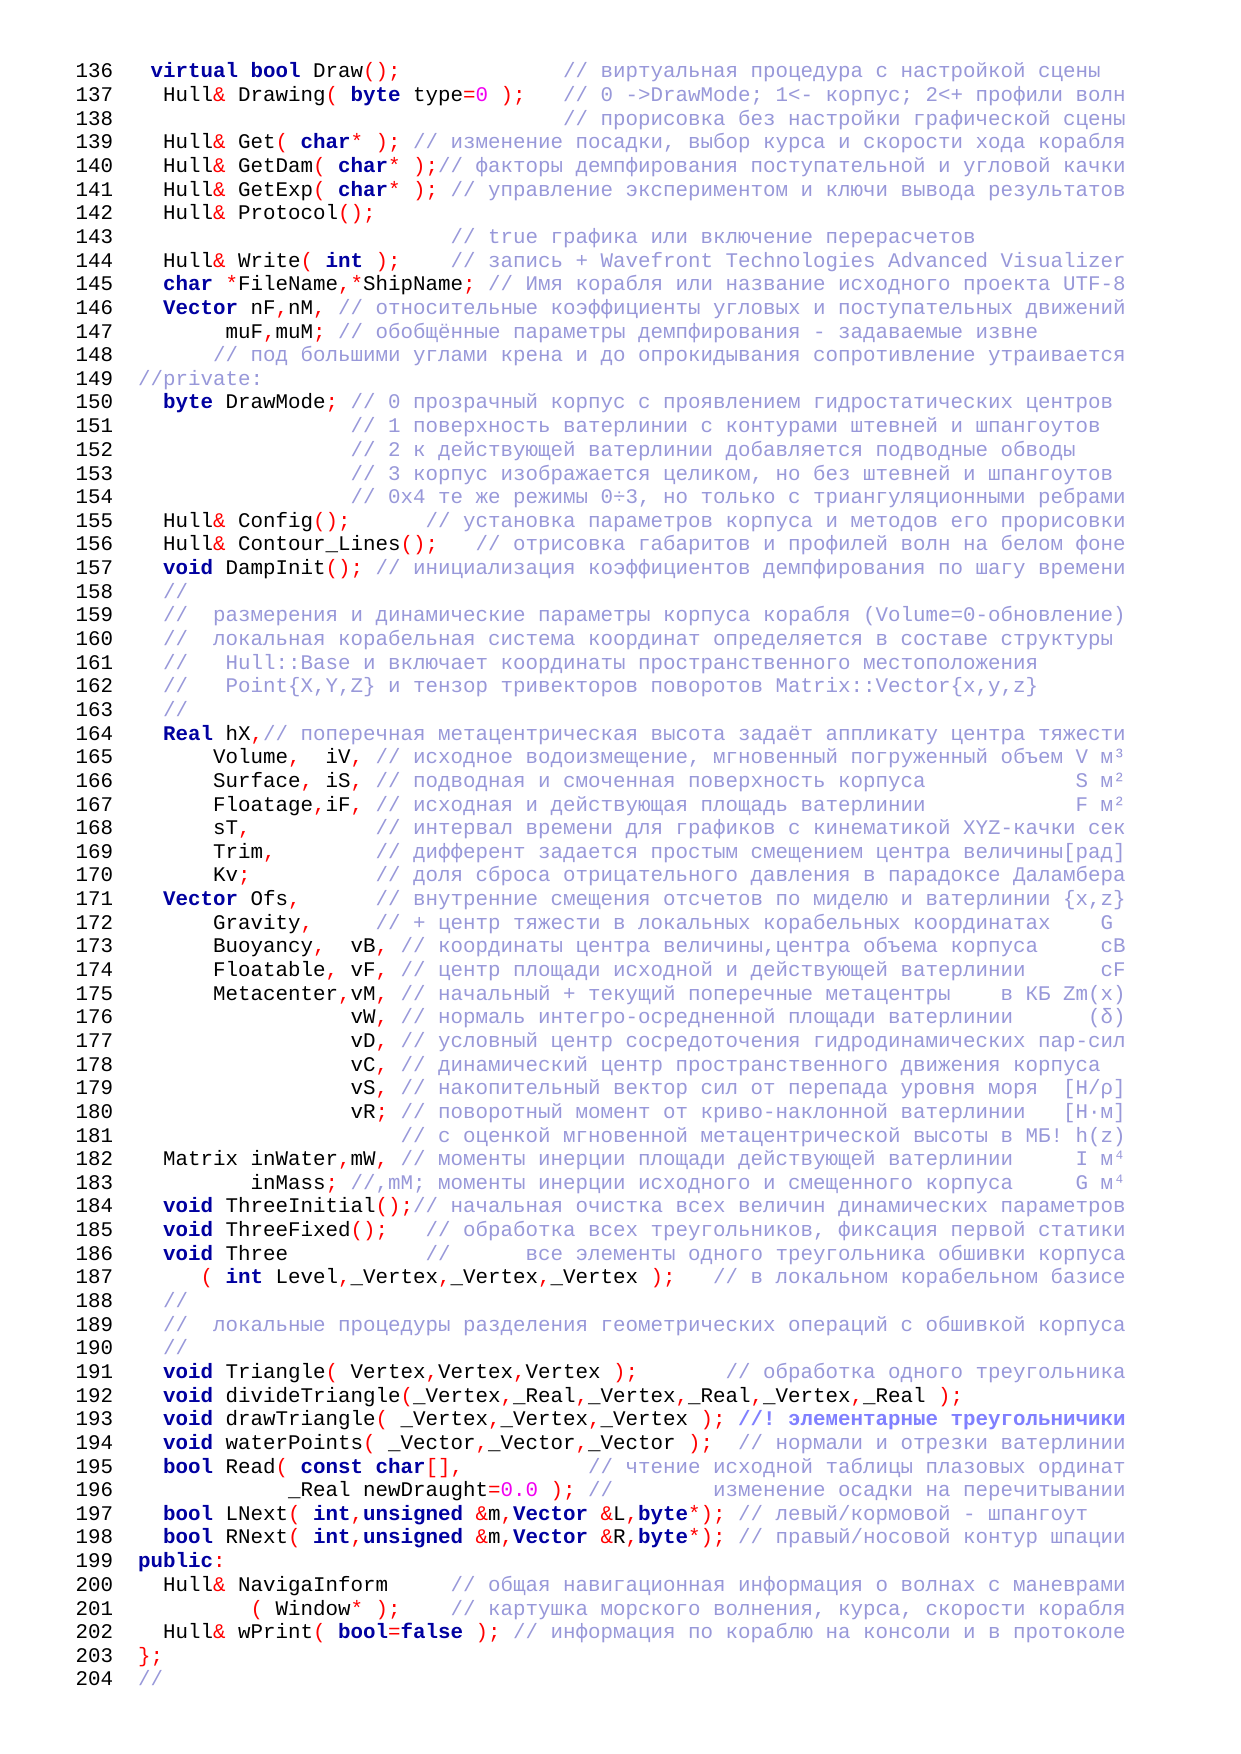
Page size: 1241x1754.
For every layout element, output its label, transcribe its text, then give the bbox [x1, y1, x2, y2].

subtitle 164 Real hX,// поперечная метацентрическая высота задаёт аппликату центра тяжести [75, 723, 225, 746]
subtitle 191 void Triangle( Vertex,Vertex,Vertex ); // обработка одного треугольника [613, 1361, 1181, 1385]
subtitle 173 Buoyancy, vB, // координаты центра величины,центра объема корпуса cB [75, 935, 213, 959]
subtitle 194 void waterPoints( _Vector,_Vector,_Vector ); // нормали и отрезки ватерлинии [688, 1432, 1181, 1456]
subtitle 200 Hull& NavigaInform // общая навигационная информация о волнах с маневрами [450, 1574, 1181, 1597]
subtitle 138 // прорисовка без настройки графической сцены [75, 108, 1181, 131]
subtitle 199 public: [75, 1550, 1181, 1574]
subtitle 163 // [75, 699, 1181, 723]
subtitle 176 vW, // нормаль интегро-осредненной площади ватерлинии (δ) [375, 1006, 1181, 1030]
subtitle 140 Hull& GetDam( char* );// факторы демпфирования поступательной и угловой качки [75, 155, 163, 179]
subtitle 192 void divideTriangle(_Vertex,_Real,_Vertex,_Real,_Vertex,_Real ); [938, 1385, 1181, 1408]
subtitle 147 muF,muM; // обобщённые параметры демпфирования - задаваемые извне [75, 321, 225, 344]
subtitle 169 Trim, // дифферент задается простым смещением центра величины[рад] [75, 841, 213, 864]
subtitle 178 vC, // динамический центр пространственного движения корпуса [75, 1054, 350, 1077]
subtitle 141 Hull& GetExp( char* ); // управление экспериментом и ключи вывода результатов [75, 179, 163, 202]
subtitle 139 Hull& Get( char* ); // изменение посадки, выбор курса и скорости хода корабля [275, 131, 1181, 155]
subtitle 173 Buoyancy, vB, // координаты центра величины,центра объема корпуса cB [375, 935, 1181, 959]
subtitle 156 Hull& Contour_Lines(); // отрисовка габаритов и профилей волн на белом фоне [75, 533, 1181, 557]
subtitle 177 vD, // условный центр сосредоточения гидродинамических пар-сил [375, 1030, 1181, 1054]
subtitle 151 // 1 поверхность ватерлинии с контурами штевней и шпангоутов [75, 415, 1181, 439]
subtitle 183 inMass; //,mM; моменты инерции исходного и смещенного корпуса G м⁴ [325, 1172, 1181, 1196]
subtitle 153 // 3 корпус изображается целиком, но без штевней и шпангоутов [75, 462, 1181, 486]
subtitle 143 // true графика или включение перерасчетов [75, 226, 1181, 250]
subtitle 198 bool RNext( int,unsigned &m,Vector &R,byte*); // правый/носовой контур шпации [625, 1527, 1181, 1550]
subtitle 137 Hull& Drawing( byte type=0 ); // 0 ->DrawMode; 1<- корпус; 2<+ профили волн [75, 84, 163, 108]
subtitle 189 // локальные процедуры разделения геометрических операций с обшивкой корпуса [75, 1314, 1181, 1337]
subtitle 149 //private: [75, 368, 1181, 392]
subtitle 192 void divideTriangle(_Vertex,_Real,_Vertex,_Real,_Vertex,_Real ); [75, 1385, 225, 1408]
subtitle 174 Floatable, vF, // центр площади исходной и действующей ватерлинии cF [375, 959, 1181, 983]
subtitle 170 Kv; // доля сброса отрицательного давления в парадоксе Даламбера [75, 864, 1181, 888]
subtitle 165 Volume, iV, // исходное водоизмещение, мгновенный погруженный объем V м³ [75, 746, 213, 770]
subtitle 175 Metacenter,vM, // начальный + текущий поперечные метацентры в КБ Zm(x) [75, 983, 213, 1006]
subtitle 197 bool LNext( int,unsigned &m,Vector &L,byte*); // левый/кормовой - шпангоут [288, 1503, 488, 1527]
subtitle 157 void DampInit(); // инициализация коэффициентов демпфирования по шагу времени [325, 557, 1181, 581]
subtitle 136 virtual bool Draw(); // виртуальная процедура с настройкой сцены [363, 61, 1181, 84]
subtitle 196 _Real newDraught=0.0 ); // изменение осадки на перечитывании [75, 1479, 288, 1503]
subtitle 166 Surface, iS, // подводная и смоченная поверхность корпуса S м² [350, 770, 1181, 793]
subtitle 191 void Triangle( Vertex,Vertex,Vertex ); // обработка одного треугольника [75, 1361, 225, 1385]
subtitle 177 vD, // условный центр сосредоточения гидродинамических пар-сил [75, 1030, 350, 1054]
subtitle 176 vW, // нормаль интегро-осредненной площади ватерлинии (δ) [75, 1006, 350, 1030]
subtitle 190 // [75, 1337, 1181, 1361]
subtitle 150 byte DrawMode; // 0 прозрачный корпус с проявлением гидростатических центров [75, 392, 225, 415]
subtitle 145 char *FileName,*ShipName; // Имя корабля или название исходного проекта UTF-8 [75, 273, 238, 297]
subtitle 186 void Three // все элементы одного треугольника обшивки корпуса [425, 1243, 1181, 1266]
subtitle 146 Vector nF,nM, // относительные коэффициенты угловых и поступательных движений [313, 297, 1181, 321]
subtitle 155 Hull& Config(); // установка параметров корпуса и методов его прорисовки [313, 510, 1181, 533]
subtitle 183 inMass; //,mM; моменты инерции исходного и смещенного корпуса G м⁴ [75, 1172, 250, 1196]
subtitle 139 Hull& Get( char* ); // изменение посадки, выбор курса и скорости хода корабля [75, 131, 163, 155]
subtitle 198 bool RNext( int,unsigned &m,Vector &R,byte*); // правый/носовой контур шпации [75, 1527, 225, 1550]
subtitle 166 Surface, iS, // подводная и смоченная поверхность корпуса S м² [75, 770, 213, 793]
subtitle 180 vR; // поворотный момент от криво-наклонной ватерлинии [Н·м] [75, 1101, 350, 1124]
subtitle 198 bool RNext( int,unsigned &m,Vector &R,byte*); // правый/носовой контур шпации [288, 1527, 488, 1550]
subtitle 197 bool LNext( int,unsigned &m,Vector &L,byte*); // левый/кормовой - шпангоут [75, 1503, 225, 1527]
subtitle 204 // [75, 1668, 1181, 1692]
subtitle 196 _Real newDraught=0.0 ); // изменение осадки на перечитывании [488, 1479, 1181, 1503]
subtitle 182 Matrix inWater,mW, // моменты инерции площади действующей ватерлинии I м⁴ [75, 1148, 163, 1172]
subtitle 180 vR; // поворотный момент от криво-наклонной ватерлинии [Н·м] [375, 1101, 1181, 1124]
subtitle 197 bool LNext( int,unsigned &m,Vector &L,byte*); // левый/кормовой - шпангоут [625, 1503, 1181, 1527]
subtitle 145 char *FileName,*ShipName; // Имя корабля или название исходного проекта UTF-8 [463, 273, 1181, 297]
subtitle 194 void waterPoints( _Vector,_Vector,_Vector ); // нормали и отрезки ватерлинии [75, 1432, 225, 1456]
subtitle 168 sT, // интервал времени для графиков с кинематикой XYZ-качки сек [238, 817, 1181, 841]
subtitle 171 Vector Ofs, // внутренние смещения отсчетов по миделю и ватерлинии {x,z} [288, 888, 1181, 912]
subtitle 171 Vector Ofs, // внутренние смещения отсчетов по миделю и ватерлинии {x,z} [75, 888, 250, 912]
subtitle 188 // [75, 1290, 1181, 1314]
subtitle 195 bool Read( const char[], // чтение исходной таблицы плазовых ординат [75, 1456, 225, 1479]
subtitle 198 bool RNext( int,unsigned &m,Vector &R,byte*); // правый/носовой контур шпации [500, 1527, 613, 1550]
subtitle 179 vS, // накопительный вектор сил от перепада уровня моря [H/ρ] [375, 1077, 1181, 1101]
subtitle 186 void Three // все элементы одного треугольника обшивки корпуса [75, 1243, 225, 1266]
subtitle 136 virtual bool Draw(); // виртуальная процедура с настройкой сцены [75, 61, 313, 84]
subtitle 150 byte DrawMode; // 0 прозрачный корпус с проявлением гидростатических центров [325, 392, 1181, 415]
subtitle 164 Real hX,// поперечная метацентрическая высота задаёт аппликату центра тяжести [250, 723, 1181, 746]
subtitle 152 // 2 к действующей ватерлинии добавляется подводные обводы [75, 439, 1181, 462]
subtitle 202 Hull& wPrint( bool=false ); // информация по кораблю на консоли и в протоколе [313, 1621, 1181, 1645]
subtitle 146 Vector nF,nM, // относительные коэффициенты угловых и поступательных движений [75, 297, 250, 321]
subtitle 185 void ThreeFixed(); // обработка всех треугольников, фиксация первой статики [75, 1219, 225, 1243]
subtitle 140 Hull& GetDam( char* );// факторы демпфирования поступательной и угловой качки [313, 155, 1181, 179]
subtitle 144 Hull& Write( int ); // запись + Wavefront Technologies Advanced Visualizer [75, 250, 163, 273]
subtitle 187 ( int Level,_Vertex,_Vertex,_Vertex ); // в локальном корабельном базисе [650, 1266, 1181, 1290]
subtitle 184 void ThreeInitial();// начальная очистка всех величин динамических параметров [375, 1196, 1181, 1219]
subtitle 203 }; [75, 1645, 1181, 1668]
subtitle 142 Hull& Protocol(); [75, 202, 1181, 226]
subtitle 181 // с оценкой мгновенной метацентрической высоты в МБ! h(z) [75, 1124, 1181, 1148]
subtitle 193 void drawTriangle( _Vertex,_Vertex,_Vertex ); //! элементарные треугольничики [75, 1408, 225, 1432]
subtitle 137 Hull& Drawing( byte type=0 ); // 0 ->DrawMode; 1<- корпус; 2<+ профили волн [325, 84, 413, 108]
subtitle 167 Floatage,iF, // исходная и действующая площадь ватерлинии F м² [75, 793, 1181, 817]
subtitle 200 Hull& NavigaInform // общая навигационная информация о волнах с маневрами [75, 1574, 163, 1597]
subtitle 179 vS, // накопительный вектор сил от перепада уровня моря [H/ρ] [75, 1077, 350, 1101]
subtitle 174 Floatable, vF, // центр площади исходной и действующей ватерлинии cF [75, 959, 213, 983]
subtitle 160 // локальная корабельная система координат определяется в составе структуры [75, 628, 1181, 652]
subtitle 154 // 0х4 те же режимы 0÷3, но только с триангуляционными ребрами [75, 486, 1181, 510]
subtitle 172 Gravity, // + центр тяжести в локальных корабельных координатах G [300, 912, 1181, 935]
subtitle 197 bool LNext( int,unsigned &m,Vector &L,byte*); // левый/кормовой - шпангоут [500, 1503, 613, 1527]
subtitle 178 vC, // динамический центр пространственного движения корпуса [375, 1054, 1181, 1077]
subtitle 165 Volume, iV, // исходное водоизмещение, мгновенный погруженный объем V м³ [350, 746, 1181, 770]
subtitle 159 // размерения и динамические параметры корпуса корабля (Volume=0-обновление) [75, 604, 1181, 628]
subtitle 184 void ThreeInitial();// начальная очистка всех величин динамических параметров [75, 1196, 225, 1219]
subtitle 162 // Point{X,Y,Z} и тензор тривекторов поворотов Matrix::Vector{x,y,z} [75, 675, 1181, 699]
subtitle 141 Hull& GetExp( char* ); // управление экспериментом и ключи вывода результатов [313, 179, 1181, 202]
subtitle 202 Hull& wPrint( bool=false ); // информация по кораблю на консоли и в протоколе [75, 1621, 163, 1645]
subtitle 157 void DampInit(); // инициализация коэффициентов демпфирования по шагу времени [75, 557, 225, 581]
subtitle 182 Matrix inWater,mW, // моменты инерции площади действующей ватерлинии I м⁴ [375, 1148, 1181, 1172]
subtitle 172 Gravity, // + центр тяжести в локальных корабельных координатах G [75, 912, 213, 935]
subtitle 185 void ThreeFixed(); // обработка всех треугольников, фиксация первой статики [350, 1219, 1181, 1243]
subtitle 187 ( int Level,_Vertex,_Vertex,_Vertex ); // в локальном корабельном базисе [75, 1266, 275, 1290]
subtitle 161 // Hull::Base и включает координаты пространственного местоположения [75, 652, 1181, 675]
subtitle 175 Metacenter,vM, // начальный + текущий поперечные метацентры в КБ Zm(x) [375, 983, 1181, 1006]
subtitle 155 Hull& Config(); // установка параметров корпуса и методов его прорисовки [75, 510, 163, 533]
subtitle 193 void drawTriangle( _Vertex,_Vertex,_Vertex ); //! элементарные треугольничики [700, 1408, 1181, 1432]
subtitle 201 ( Window* ); // картушка морского волнения, курса, скорости корабля [75, 1597, 1181, 1621]
subtitle 158 // [75, 581, 1181, 604]
subtitle 147 muF,muM; // обобщённые параметры демпфирования - задаваемые извне [313, 321, 1181, 344]
subtitle 148 // под большими углами крена и до опрокидывания сопротивление утраивается [75, 344, 1181, 368]
subtitle 137 Hull& Drawing( byte type=0 ); // 0 ->DrawMode; 1<- корпус; 2<+ профили волн [463, 84, 1181, 108]
subtitle 144 Hull& Write( int ); // запись + Wavefront Technologies Advanced Visualizer [300, 250, 1181, 273]
subtitle 195 bool Read( const char[], // чтение исходной таблицы плазовых ординат [275, 1456, 1181, 1479]
subtitle 169 Trim, // дифферент задается простым смещением центра величины[рад] [263, 841, 1181, 864]
subtitle 168 sT, // интервал времени для графиков с кинематикой XYZ-качки сек [75, 817, 213, 841]
